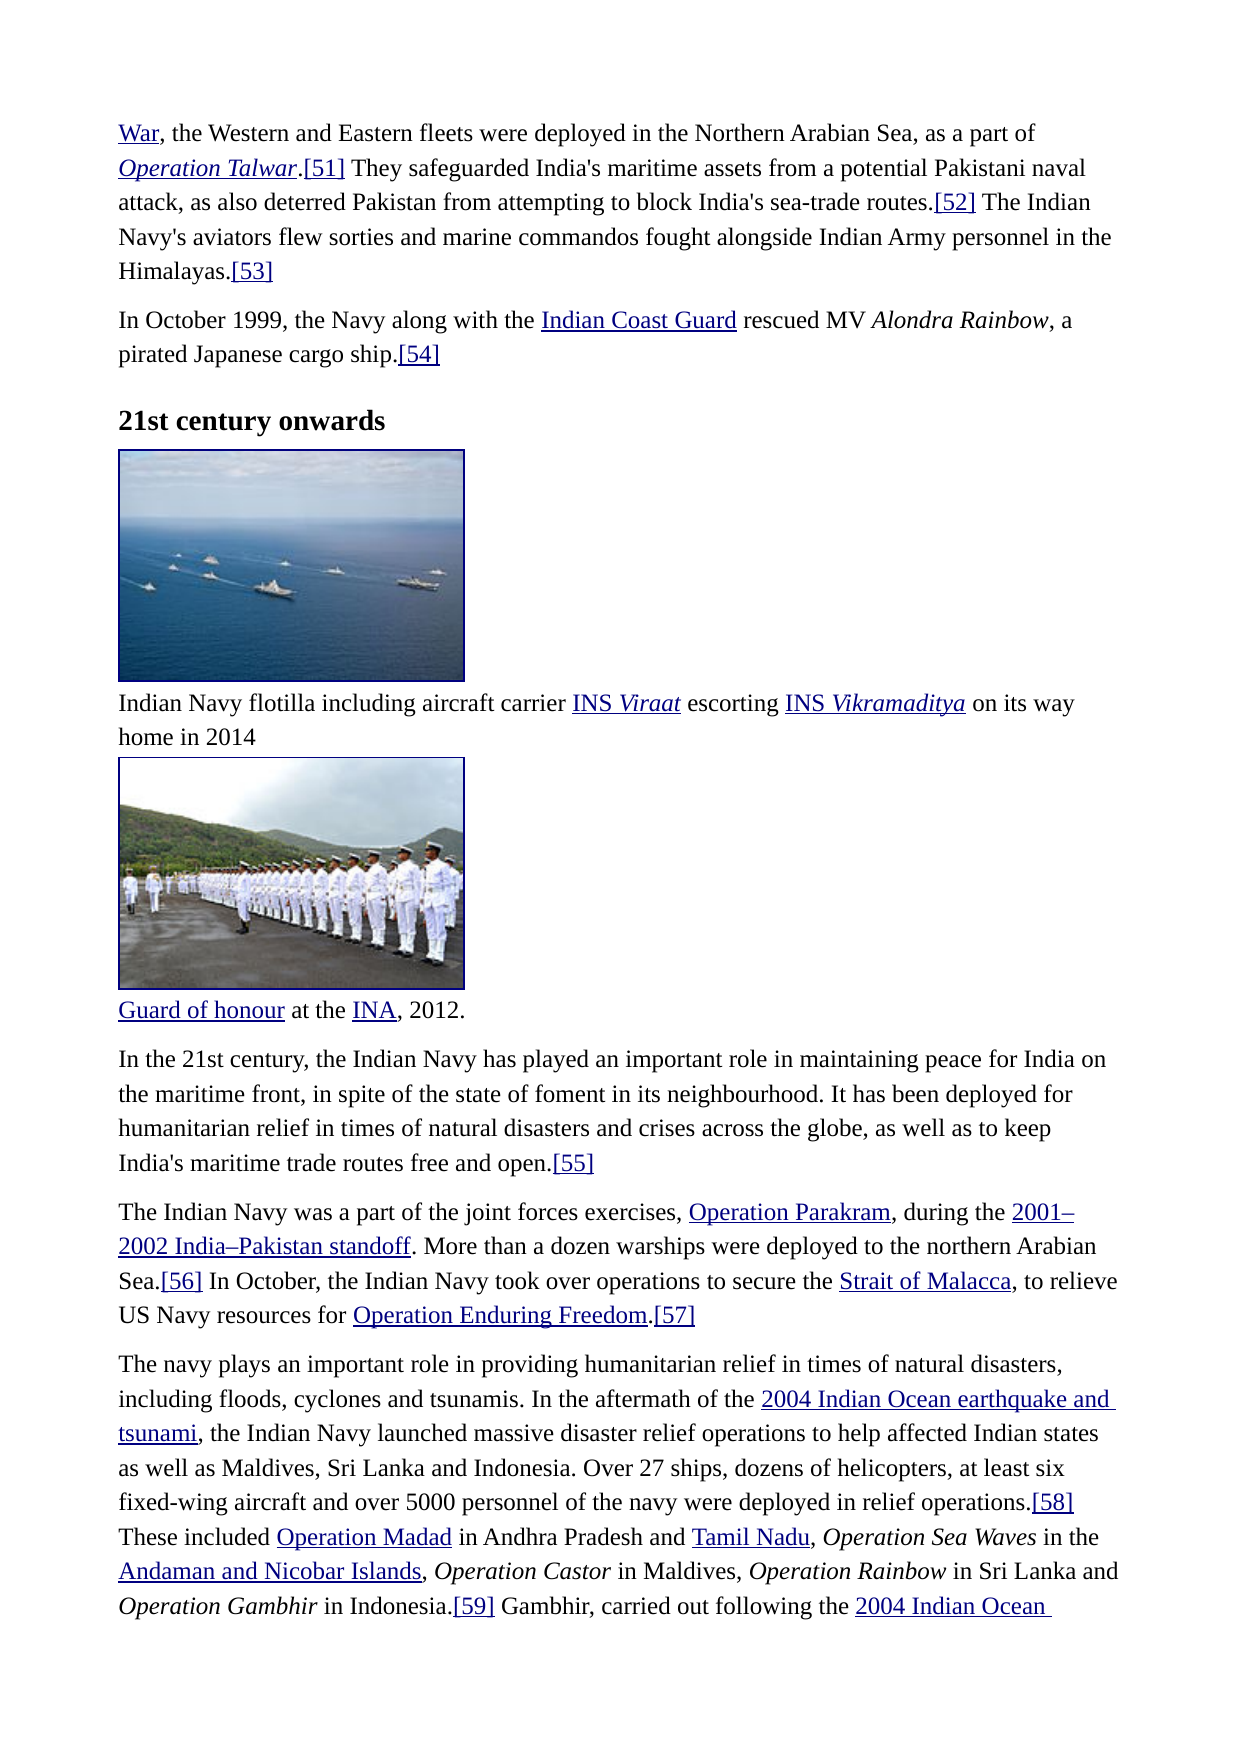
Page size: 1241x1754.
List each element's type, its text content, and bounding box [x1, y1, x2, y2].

text War, the Western and Eastern fleets were deployed in the Northern Arabian Sea, as a part of Operation Talwar.[51] They safeguarded India's maritime assets from a potential Pakistani naval attack, as also deterred Pakistan from attempting to block India's sea-trade routes.[52] The Indian Navy's aviators flew sorties and marine commandos fought alongside Indian Army personnel in the Himalayas.[53] [118, 118, 1122, 285]
text The Indian Navy was a part of the joint forces exercises, Operation Parakram, during the 2001–2002 India–Pakistan standoff. More than a dozen warships were deployed to the northern Arabian Sea.[56] In October, the Indian Navy took over operations to secure the Strait of Malacca, to relieve US Navy resources for Operation Enduring Freedom.[57] [118, 1197, 1122, 1329]
text Indian Navy flotilla including aircraft carrier INS Viraat escorting INS Vikramaditya on its way home in 2014 [118, 688, 1122, 751]
picture [120, 758, 463, 988]
subtitle 21st century onwards [118, 403, 1122, 437]
text In the 21st century, the Indian Navy has played an important role in maintaining peace for India on the maritime front, in spite of the state of foment in its neighbourhood. It has been deployed for humanitarian relief in times of natural disasters and crises across the globe, as well as to keep India's maritime trade routes free and open.[55] [118, 1044, 1122, 1177]
text The navy plays an important role in providing humanitarian relief in times of natural disasters, including floods, cyclones and tsunamis. In the aftermath of the 2004 Indian Ocean earthquake and tsunami, the Indian Navy launched massive disaster relief operations to help affected Indian states as well as Maldives, Sri Lanka and Indonesia. Over 27 ships, dozens of helicopters, at least six fixed-wing aircraft and over 5000 personnel of the navy were deployed in relief operations.[58] These included Operation Madad in Andhra Pradesh and Tamil Nadu, Operation Sea Waves in the Andaman and Nicobar Islands, Operation Castor in Maldives, Operation Rainbow in Sri Lanka and Operation Gambhir in Indonesia.[59] Gambhir, carried out following the 2004 Indian Ocean [118, 1349, 1122, 1619]
text Guard of honour at the INA, 2012. [118, 995, 1122, 1024]
picture [120, 451, 463, 680]
text In October 1999, the Navy along with the Indian Coast Guard rescued MV Alondra Rainbow, a pirated Japanese cargo ship.[54] [118, 305, 1122, 368]
